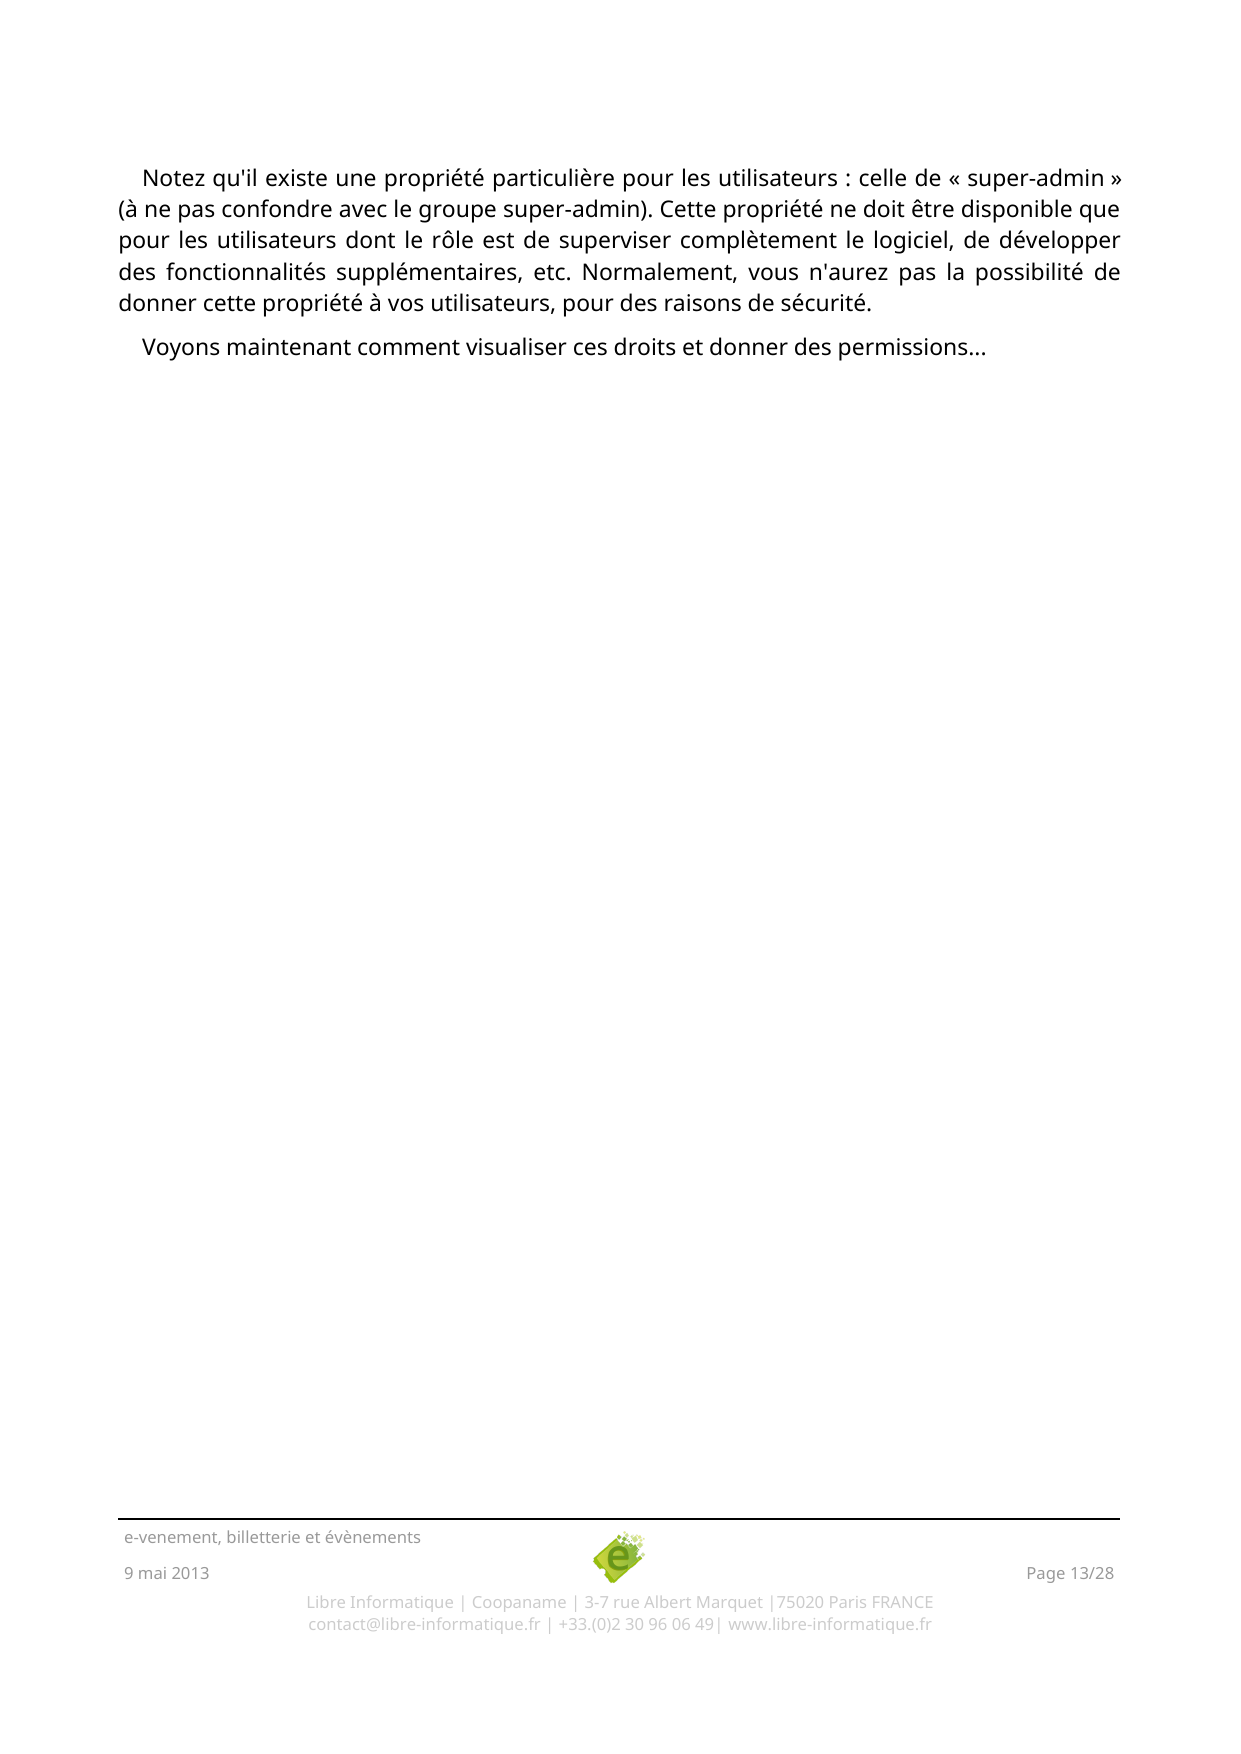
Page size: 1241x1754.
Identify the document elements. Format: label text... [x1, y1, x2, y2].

picture [590, 1531, 650, 1585]
text Notez qu'il existe une propriété particulière pour les utilisateurs : celle de « super-admin » (à ne pas confondre avec le groupe super-admin). Cette propriété ne doit être disponible que pour les utilisateurs dont le rôle est de superviser complètement le logiciel, de développer des fonctionnalités supplémentaires, etc. Normalement, vous n'aurez pas la possibilité de donner cette propriété à vos utilisateurs, pour des raisons de sécurité. [118, 162, 1122, 318]
text Voyons maintenant comment visualiser ces droits et donner des permissions... [118, 331, 1122, 362]
